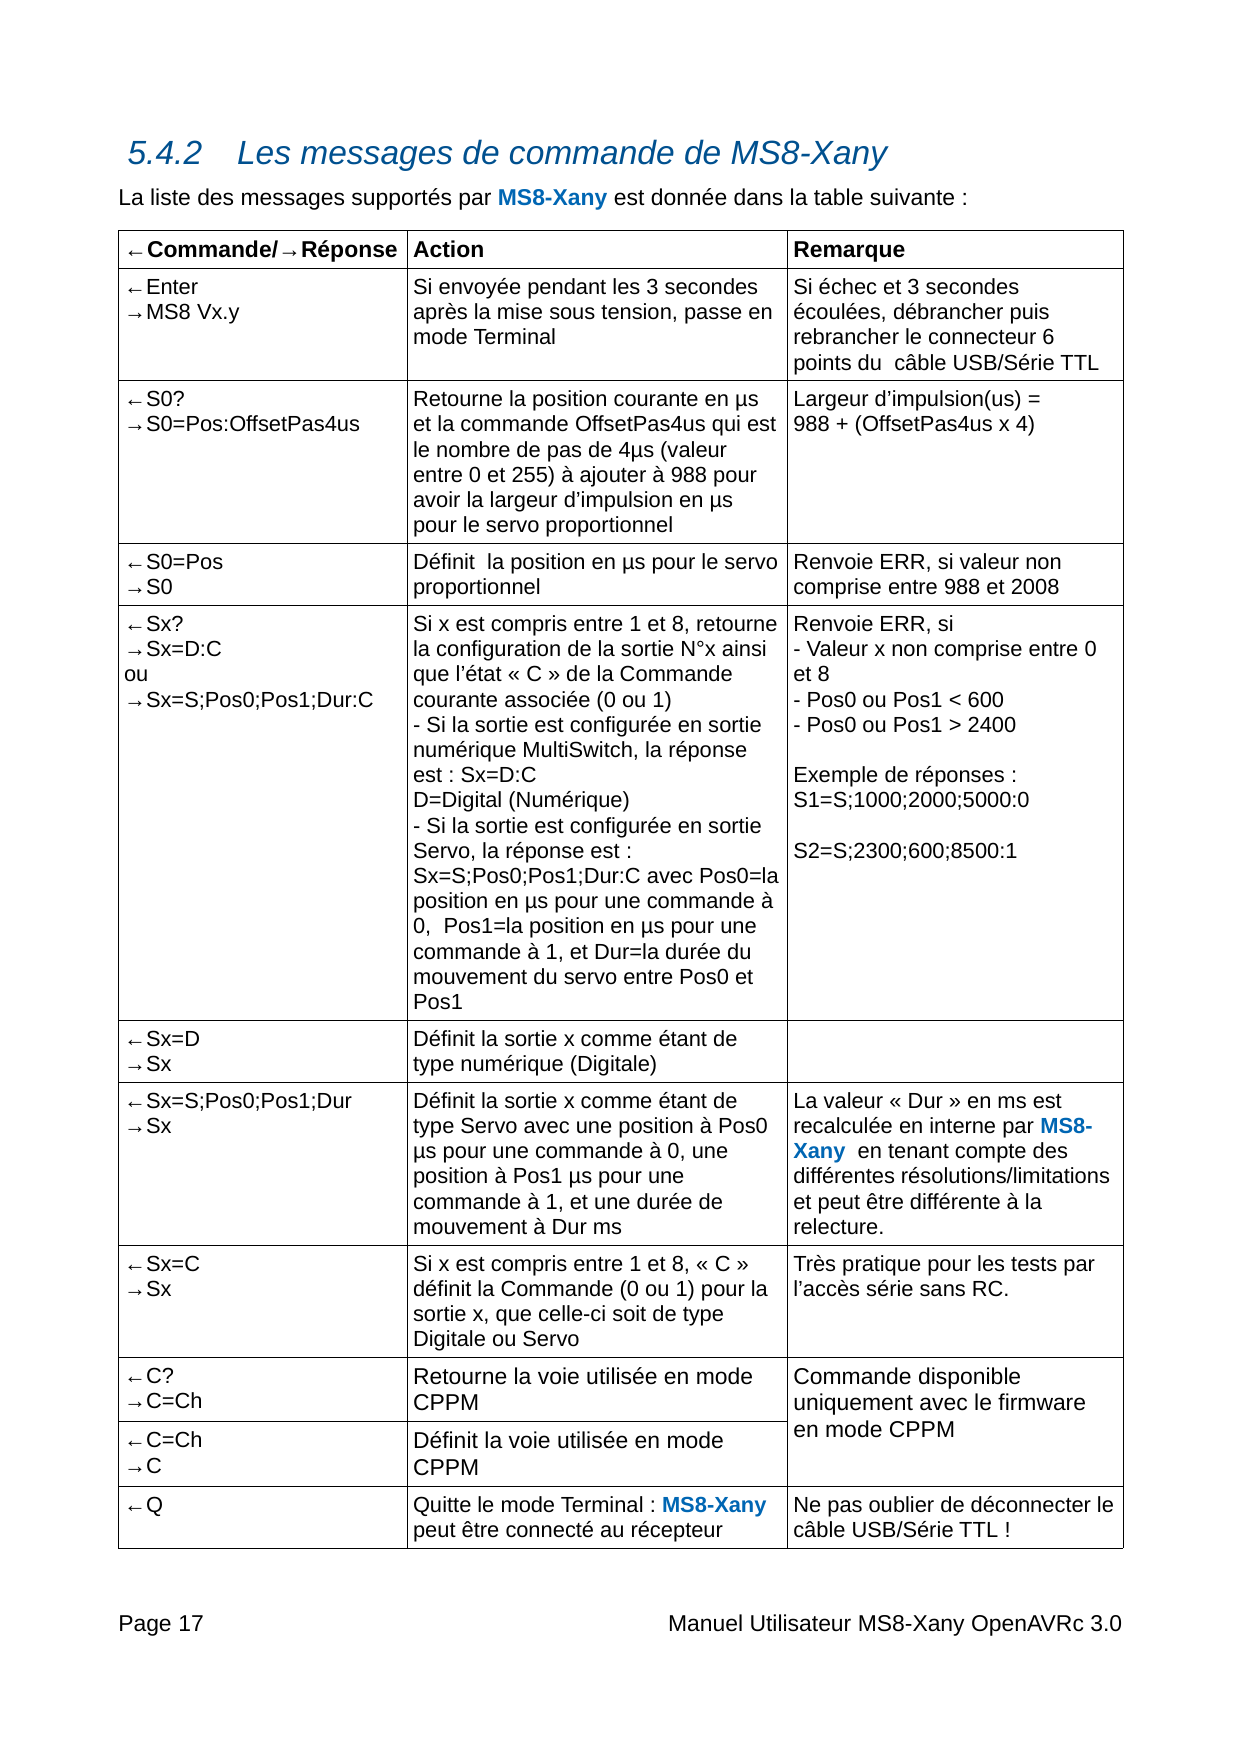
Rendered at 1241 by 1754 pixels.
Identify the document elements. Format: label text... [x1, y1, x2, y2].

table_cell Définit la voie utilisée en mode CPPM [408, 1422, 787, 1486]
table_cell ←C=Ch →C [119, 1422, 407, 1486]
text La liste des messages supportés par MS8-Xany est donnée dans la table suivante : [118, 184, 1164, 210]
table_cell Définit la position en µs pour le servo proportionnel [408, 544, 787, 605]
table_cell Si échec et 3 secondes écoulées, débrancher puis rebrancher le connecteur 6 points du câble USB/Série TTL [788, 269, 1123, 380]
table_cell ←S0=Pos →S0 [119, 544, 407, 605]
table_header ←Commande/→Réponse [119, 231, 407, 268]
table_cell ←Sx=D →Sx [119, 1021, 407, 1082]
table_cell ←S0? →S0=Pos:OffsetPas4us [119, 381, 407, 543]
table_cell Quitte le mode Terminal : MS8-Xany peut être connecté au récepteur [408, 1487, 787, 1548]
table_cell ←C? →C=Ch [119, 1358, 407, 1421]
table_cell Commande disponible uniquement avec le firmware en mode CPPM [788, 1358, 1123, 1486]
table_cell Retourne la voie utilisée en mode CPPM [408, 1358, 787, 1421]
table_header Action [408, 231, 787, 268]
table_cell ←Sx=C →Sx [119, 1246, 407, 1357]
table_header Remarque [788, 231, 1123, 268]
table_cell ←Sx=S;Pos0;Pos1;Dur →Sx [119, 1083, 407, 1245]
table_cell Si x est compris entre 1 et 8, « C » définit la Commande (0 ou 1) pour la sortie x, que celle-ci soit de type Digitale ou Servo [408, 1246, 787, 1357]
table_cell ←Sx? →Sx=D:C ou →Sx=S;Pos0;Pos1;Dur:C [119, 606, 407, 1020]
table_cell Renvoie ERR, si - Valeur x non comprise entre 0 et 8 - Pos0 ou Pos1 < 600 - Pos0 ou Pos1 > 2400 Exemple de réponses : S1=S;1000;2000;5000:0 S2=S;2300;600;8500:1 [788, 606, 1123, 1020]
table_cell ←Enter →MS8 Vx.y [119, 269, 407, 380]
table_cell [788, 1021, 1123, 1082]
table_cell Très pratique pour les tests par l’accès série sans RC. [788, 1246, 1123, 1357]
subtitle Les messages de commande de MS8-Xany [118, 133, 1164, 171]
table_cell ←Q [119, 1487, 407, 1548]
table_cell Définit la sortie x comme étant de type numérique (Digitale) [408, 1021, 787, 1082]
table_cell Si envoyée pendant les 3 secondes après la mise sous tension, passe en mode Terminal [408, 269, 787, 380]
table_cell Définit la sortie x comme étant de type Servo avec une position à Pos0 µs pour une commande à 0, une position à Pos1 µs pour une commande à 1, et une durée de mouvement à Dur ms [408, 1083, 787, 1245]
table_cell La valeur « Dur » en ms est recalculée en interne par MS8-Xany en tenant compte des différentes résolutions/limitations et peut être différente à la relecture. [788, 1083, 1123, 1245]
table_cell Renvoie ERR, si valeur non comprise entre 988 et 2008 [788, 544, 1123, 605]
table_cell Retourne la position courante en µs et la commande OffsetPas4us qui est le nombre de pas de 4µs (valeur entre 0 et 255) à ajouter à 988 pour avoir la largeur d’impulsion en µs pour le servo proportionnel [408, 381, 787, 543]
table_cell Largeur d’impulsion(us) = 988 + (OffsetPas4us x 4) [788, 381, 1123, 543]
table_cell Ne pas oublier de déconnecter le câble USB/Série TTL ! [788, 1487, 1123, 1548]
table_cell Si x est compris entre 1 et 8, retourne la configuration de la sortie N°x ainsi que l’état « C » de la Commande courante associée (0 ou 1) - Si la sortie est configurée en sortie numérique MultiSwitch, la réponse est : Sx=D:C D=Digital (Numérique) - Si la sortie est configurée en sortie Servo, la réponse est : Sx=S;Pos0;Pos1;Dur:C avec Pos0=la position en µs pour une commande à 0, Pos1=la position en µs pour une commande à 1, et Dur=la durée du mouvement du servo entre Pos0 et Pos1 [408, 606, 787, 1020]
